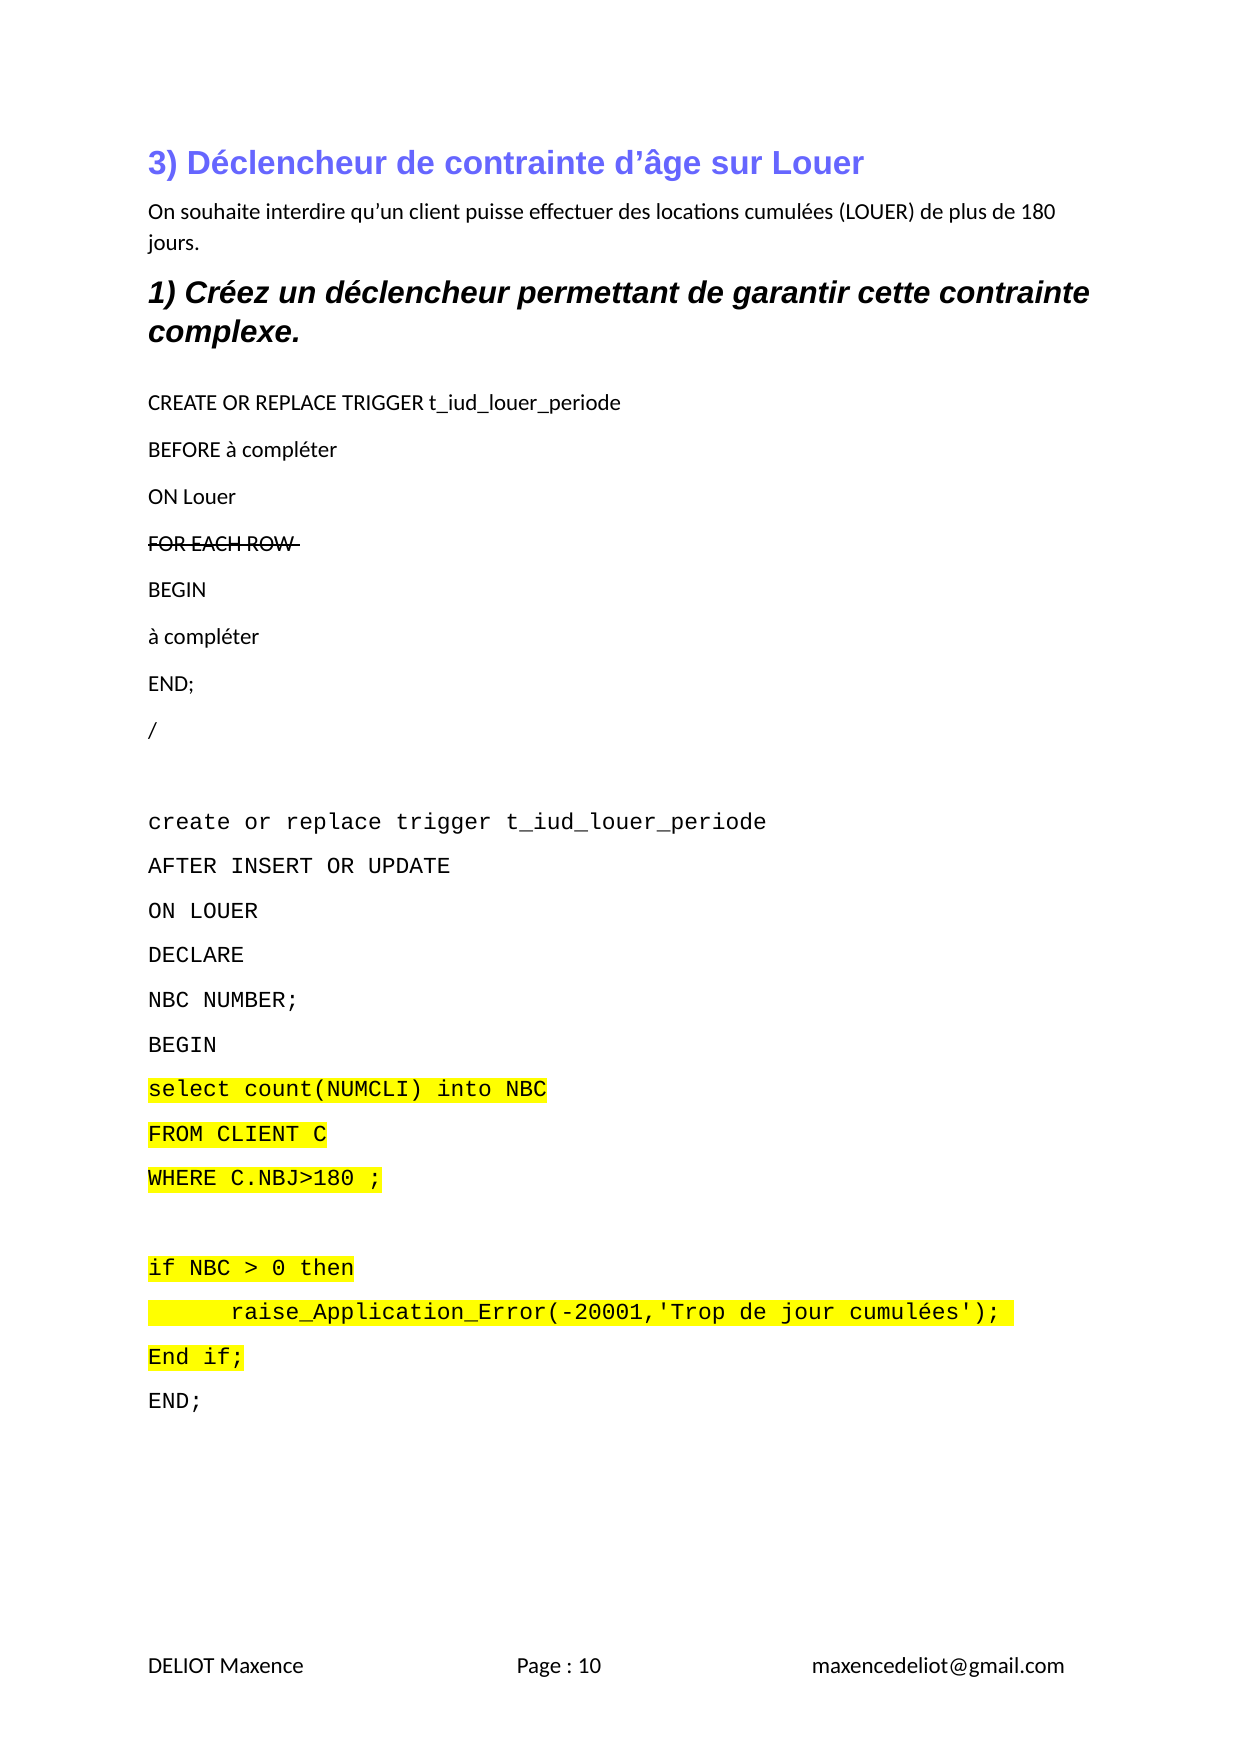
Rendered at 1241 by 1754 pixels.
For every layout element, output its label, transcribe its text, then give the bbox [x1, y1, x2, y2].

text ON LOUER [148, 899, 1093, 925]
text BEFORE à compléter [148, 435, 1093, 463]
text ON Louer [148, 482, 1093, 510]
text NBC NUMBER; [148, 988, 1093, 1014]
list 1) Créez un déclencheur permettant de garantir cette contrainte complexe. [148, 274, 1093, 349]
text FROM CLIENT C [148, 1122, 1093, 1148]
text CREATE OR REPLACE TRIGGER t_iud_louer_periode [148, 388, 1093, 416]
subtitle 3) Déclencheur de contrainte d’âge sur Louer [148, 143, 1093, 182]
text select count(NUMCLI) into NBC [148, 1077, 1093, 1103]
text FOR EACH ROW [148, 529, 1093, 557]
text AFTER INSERT OR UPDATE [148, 854, 1093, 881]
text WHERE C.NBJ>180 ; [148, 1167, 1093, 1193]
text End if; [148, 1345, 1093, 1371]
text à compléter [148, 622, 1093, 651]
text if NBC > 0 then [148, 1256, 1093, 1282]
text BEGIN [148, 576, 1093, 604]
text END; [148, 1389, 1093, 1416]
text BEGIN [148, 1033, 1093, 1059]
text On souhaite interdire qu’un client puisse effectuer des locations cumulées (LOUER) de plus de 180 jours. [148, 197, 1093, 256]
text / [148, 716, 1093, 744]
text create or replace trigger t_iud_louer_periode [148, 810, 1093, 836]
text raise_Application_Error(-20001,'Trop de jour cumulées'); [148, 1300, 1093, 1326]
text END; [148, 669, 1093, 697]
text DECLARE [148, 944, 1093, 970]
